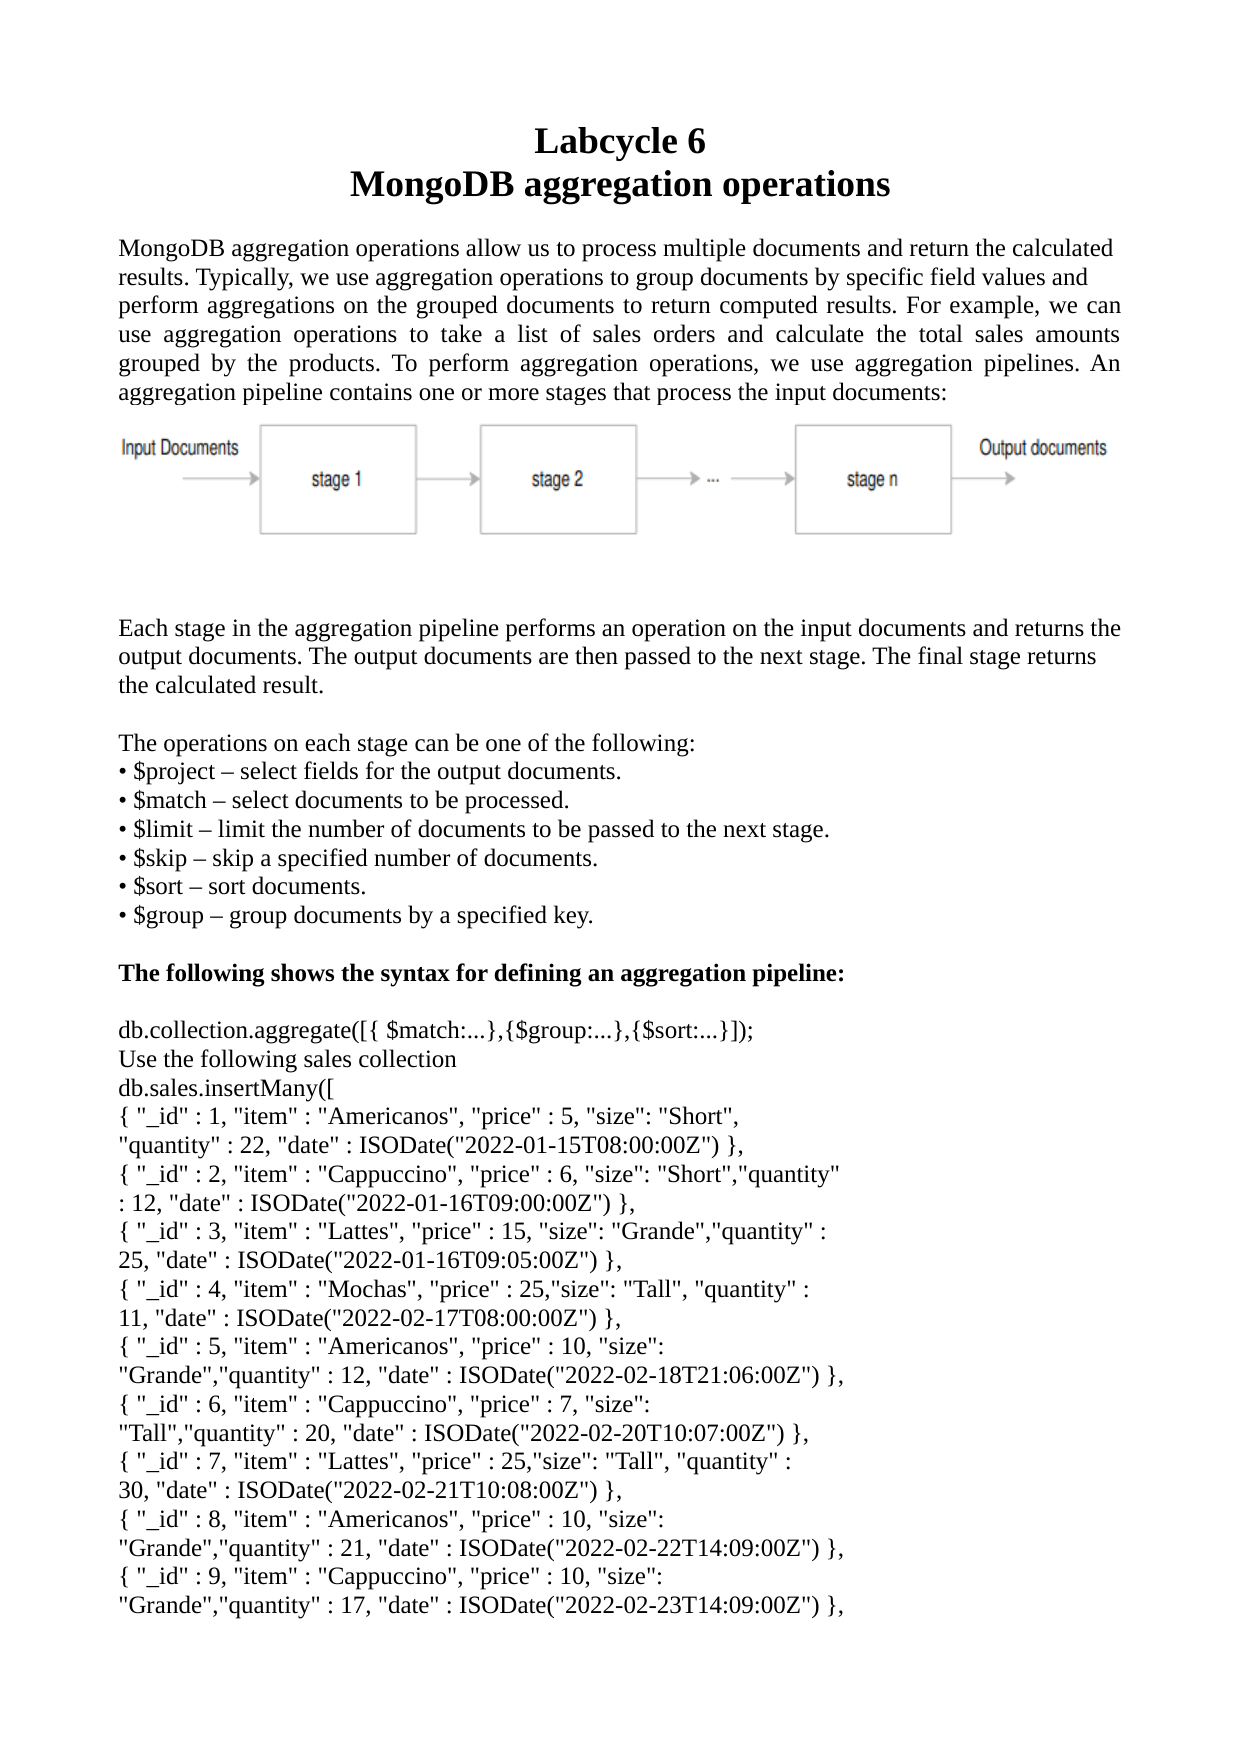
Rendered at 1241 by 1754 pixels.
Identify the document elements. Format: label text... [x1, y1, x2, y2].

text 30, "date" : ISODate("2022-02-21T10:08:00Z") }, [118, 1475, 1122, 1504]
text • $match – select documents to be processed. [118, 785, 1122, 814]
text Each stage in the aggregation pipeline performs an operation on the input documents and returns the [118, 613, 1122, 641]
text { "_id" : 9, "item" : "Cappuccino", "price" : 10, "size": [118, 1561, 1122, 1590]
text db.sales.insertMany([ [118, 1073, 1122, 1101]
text { "_id" : 4, "item" : "Mochas", "price" : 25,"size": "Tall", "quantity" : [118, 1274, 1122, 1303]
text "quantity" : 22, "date" : ISODate("2022-01-15T08:00:00Z") }, [118, 1130, 1122, 1159]
text • $sort – sort documents. [118, 871, 1122, 900]
text "Grande","quantity" : 17, "date" : ISODate("2022-02-23T14:09:00Z") }, [118, 1590, 1122, 1619]
text { "_id" : 3, "item" : "Lattes", "price" : 15, "size": "Grande","quantity" : [118, 1216, 1122, 1245]
text MongoDB aggregation operations [118, 161, 1122, 204]
text The following shows the syntax for defining an aggregation pipeline: [118, 958, 1122, 986]
text "Grande","quantity" : 21, "date" : ISODate("2022-02-22T14:09:00Z") }, [118, 1533, 1122, 1561]
text Labcycle 6 [118, 118, 1122, 161]
text • $group – group documents by a specified key. [118, 900, 1122, 929]
text MongoDB aggregation operations allow us to process multiple documents and return the calculated [118, 233, 1122, 262]
text 25, "date" : ISODate("2022-01-16T09:05:00Z") }, [118, 1245, 1122, 1274]
text "Tall","quantity" : 20, "date" : ISODate("2022-02-20T10:07:00Z") }, [118, 1418, 1122, 1446]
text : 12, "date" : ISODate("2022-01-16T09:00:00Z") }, [118, 1188, 1122, 1216]
text { "_id" : 2, "item" : "Cappuccino", "price" : 6, "size": "Short","quantity" [118, 1159, 1122, 1188]
text { "_id" : 8, "item" : "Americanos", "price" : 10, "size": [118, 1504, 1122, 1533]
text results. Typically, we use aggregation operations to group documents by specific field values and [118, 262, 1122, 291]
text { "_id" : 5, "item" : "Americanos", "price" : 10, "size": [118, 1331, 1122, 1360]
text • $skip – skip a specified number of documents. [118, 843, 1122, 871]
text • $limit – limit the number of documents to be passed to the next stage. [118, 814, 1122, 843]
text 11, "date" : ISODate("2022-02-17T08:00:00Z") }, [118, 1303, 1122, 1331]
text "Grande","quantity" : 12, "date" : ISODate("2022-02-18T21:06:00Z") }, [118, 1360, 1122, 1389]
text output documents. The output documents are then passed to the next stage. The final stage returns the calculated result. [118, 641, 1122, 699]
text { "_id" : 7, "item" : "Lattes", "price" : 25,"size": "Tall", "quantity" : [118, 1446, 1122, 1475]
text • $project – select fields for the output documents. [118, 756, 1122, 785]
text db.collection.aggregate([{ $match:...},{$group:...},{$sort:...}]); [118, 1015, 1122, 1044]
text perform aggregations on the grouped documents to return computed results. For example, we can use aggregation operations to take a list of sales orders and calculate the total sales amounts grouped by the products. To perform aggregation operations, we use aggregation pipelines. An aggregation pipeline contains one or more stages that process the input documents: [118, 291, 1122, 405]
text { "_id" : 1, "item" : "Americanos", "price" : 5, "size": "Short", [118, 1101, 1122, 1130]
text The operations on each stage can be one of the following: [118, 728, 1122, 756]
picture [118, 405, 1123, 556]
text { "_id" : 6, "item" : "Cappuccino", "price" : 7, "size": [118, 1389, 1122, 1418]
text Use the following sales collection [118, 1044, 1122, 1073]
